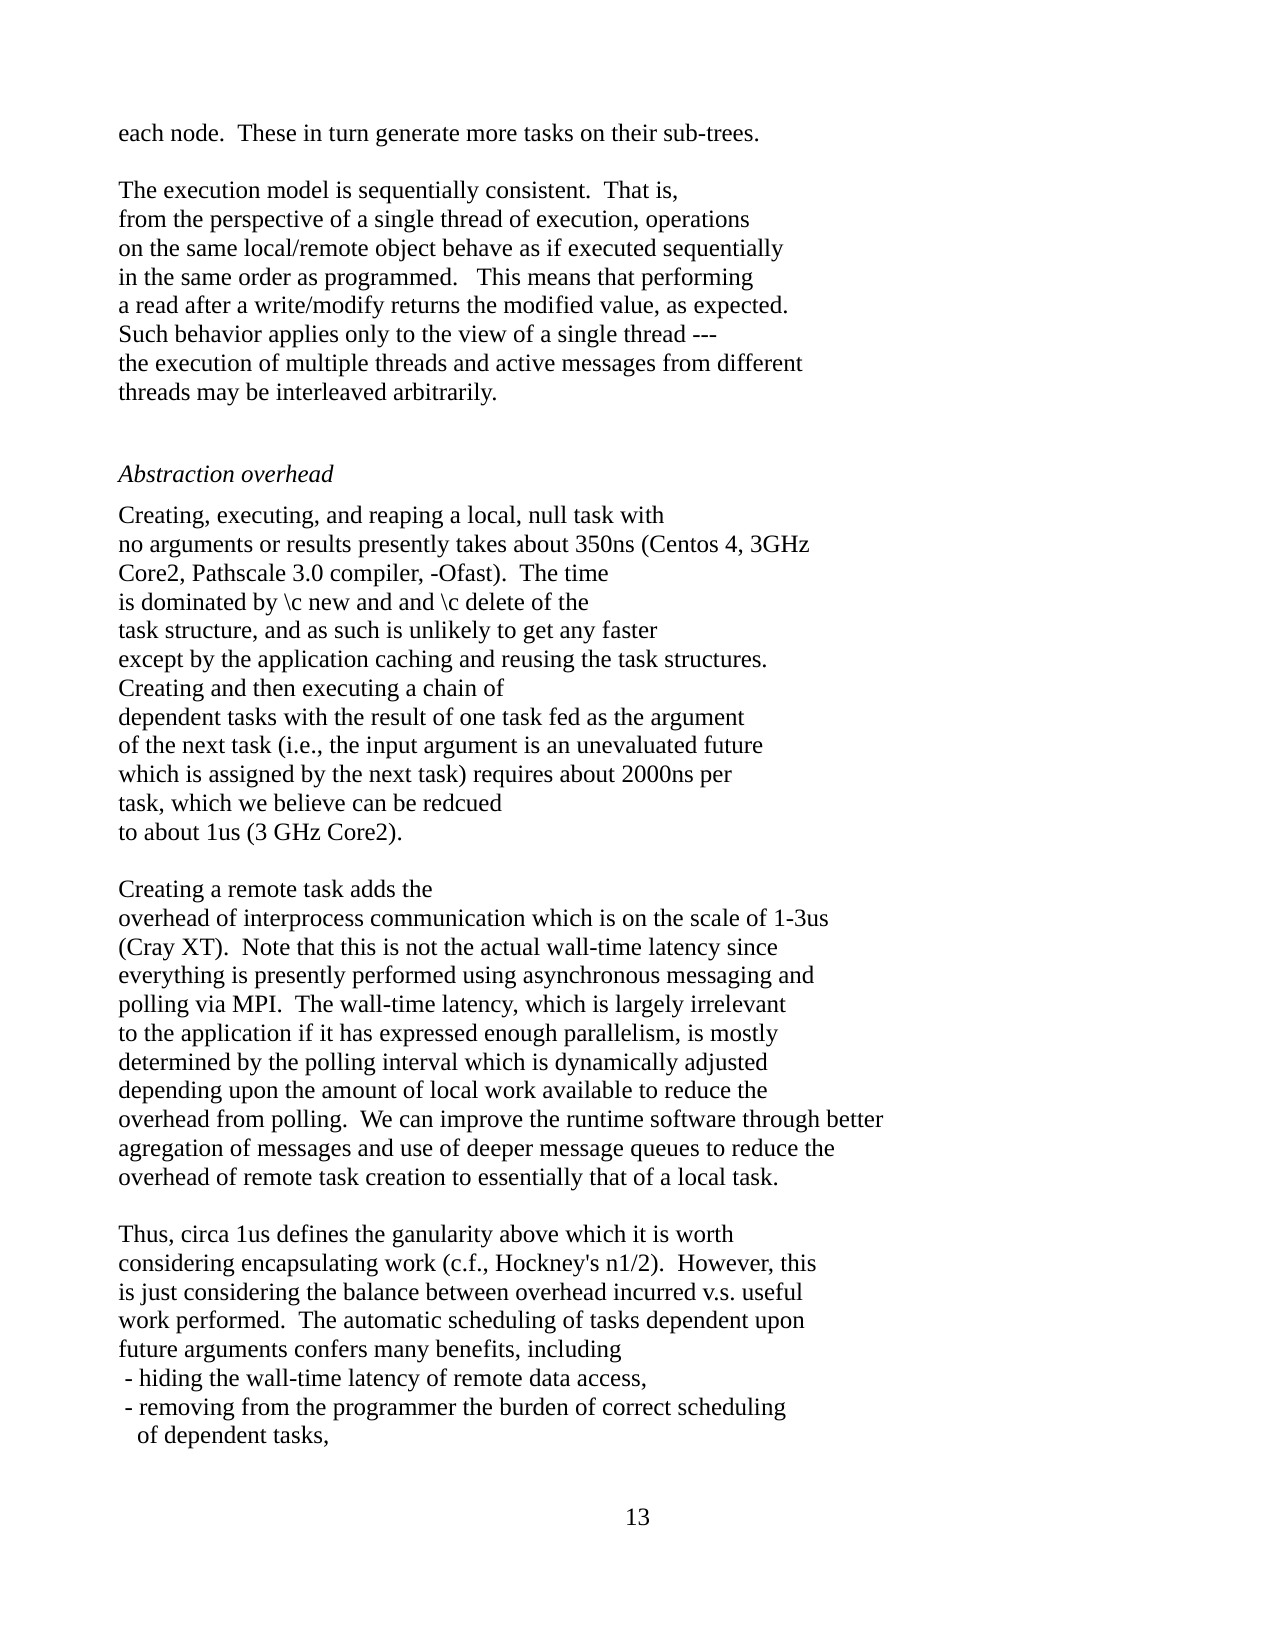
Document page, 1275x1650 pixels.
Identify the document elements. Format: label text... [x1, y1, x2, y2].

text of the next task (i.e., the input argument is an unevaluated future [118, 731, 1157, 759]
text future arguments confers many benefits, including [118, 1334, 1157, 1363]
text task structure, and as such is unlikely to get any faster [118, 616, 1157, 644]
text on the same local/remote object behave as if executed sequentially [118, 233, 1157, 262]
text the execution of multiple threads and active messages from different [118, 348, 1157, 377]
text each node. These in turn generate more tasks on their sub-trees. [118, 118, 1157, 147]
text from the perspective of a single thread of execution, operations [118, 204, 1157, 233]
text is dominated by \c new and and \c delete of the [118, 587, 1157, 616]
text of dependent tasks, [118, 1421, 1157, 1449]
text work performed. The automatic scheduling of tasks dependent upon [118, 1306, 1157, 1334]
text polling via MPI. The wall-time latency, which is largely irrelevant [118, 989, 1157, 1018]
text (Cray XT). Note that this is not the actual wall-time latency since [118, 932, 1157, 961]
text threads may be interleaved arbitrarily. [118, 377, 1157, 406]
text which is assigned by the next task) requires about 2000ns per [118, 759, 1157, 788]
text Core2, Pathscale 3.0 compiler, -Ofast). The time [118, 558, 1157, 587]
text depending upon the amount of local work available to reduce the [118, 1076, 1157, 1104]
text Such behavior applies only to the view of a single thread --- [118, 319, 1157, 348]
text determined by the polling interval which is dynamically adjusted [118, 1047, 1157, 1076]
text Creating and then executing a chain of [118, 673, 1157, 702]
text considering encapsulating work (c.f., Hockney's n1/2). However, this [118, 1248, 1157, 1277]
text task, which we believe can be redcued [118, 788, 1157, 817]
text a read after a write/modify returns the modified value, as expected. [118, 291, 1157, 319]
text is just considering the balance between overhead incurred v.s. useful [118, 1277, 1157, 1306]
text agregation of messages and use of deeper message queues to reduce the [118, 1133, 1157, 1162]
text - removing from the programmer the burden of correct scheduling [118, 1392, 1157, 1421]
text Creating a remote task adds the [118, 874, 1157, 903]
text everything is presently performed using asynchronous messaging and [118, 961, 1157, 989]
text overhead from polling. We can improve the runtime software through better [118, 1104, 1157, 1133]
text overhead of remote task creation to essentially that of a local task. [118, 1162, 1157, 1191]
text Creating, executing, and reaping a local, null task with [118, 501, 1157, 529]
text The execution model is sequentially consistent. That is, [118, 176, 1157, 204]
text dependent tasks with the result of one task fed as the argument [118, 702, 1157, 731]
subtitle Abstraction overhead [118, 459, 1157, 488]
text to about 1us (3 GHz Core2). [118, 817, 1157, 846]
text overhead of interprocess communication which is on the scale of 1-3us [118, 903, 1157, 932]
text to the application if it has expressed enough parallelism, is mostly [118, 1018, 1157, 1047]
text - hiding the wall-time latency of remote data access, [118, 1363, 1157, 1392]
text Thus, circa 1us defines the ganularity above which it is worth [118, 1219, 1157, 1248]
text except by the application caching and reusing the task structures. [118, 644, 1157, 673]
text in the same order as programmed. This means that performing [118, 262, 1157, 291]
text no arguments or results presently takes about 350ns (Centos 4, 3GHz [118, 529, 1157, 558]
